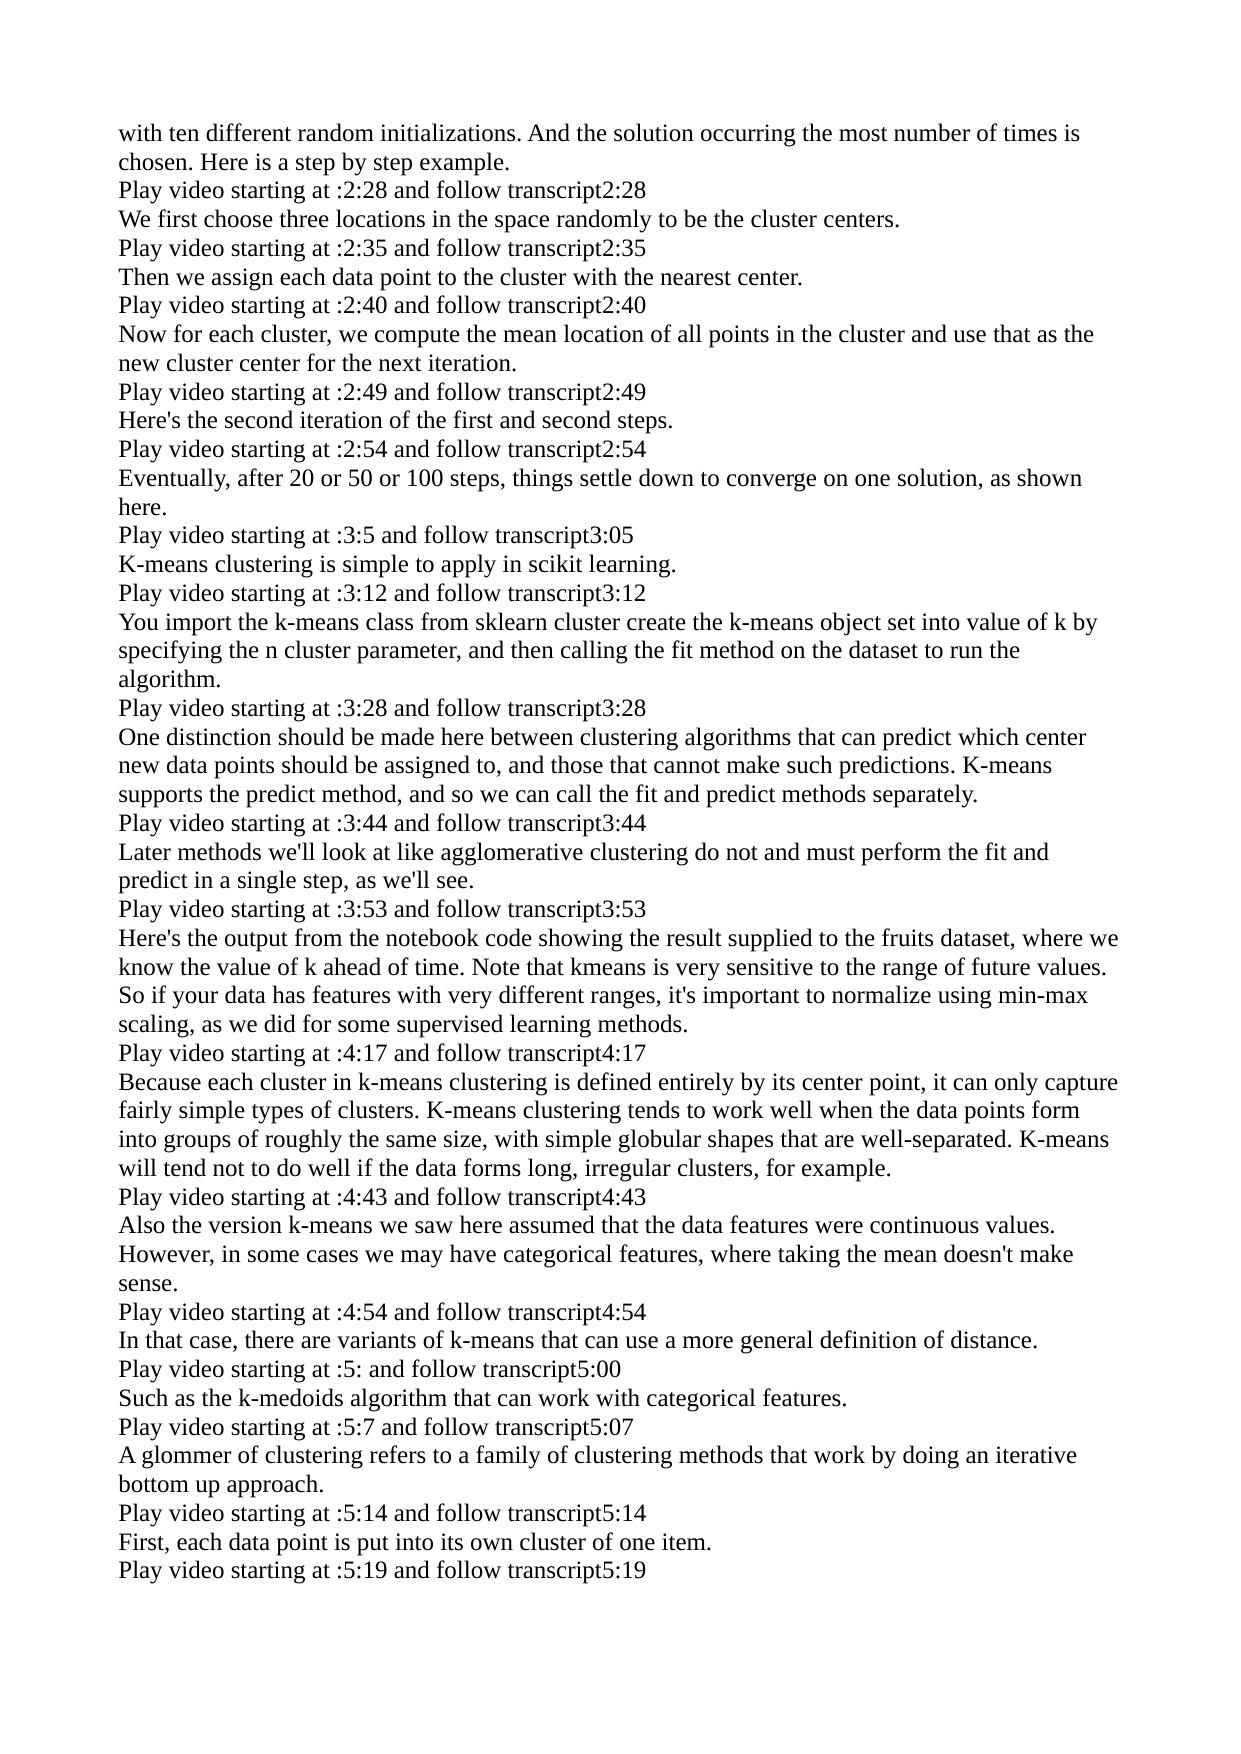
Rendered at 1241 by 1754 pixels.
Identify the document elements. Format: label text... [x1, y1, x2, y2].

text Because each cluster in k-means clustering is defined entirely by its center point, it can only capture fairly simple types of clusters. K-means clustering tends to work well when the data points form into groups of roughly the same size, with simple globular shapes that are well-separated. K-means will tend not to do well if the data forms long, irregular clusters, for example. [118, 1067, 1122, 1182]
text Play video starting at :4:17 and follow transcript4:17 [118, 1038, 1122, 1067]
text One distinction should be made here between clustering algorithms that can predict which center new data points should be assigned to, and those that cannot make such predictions. K-means supports the predict method, and so we can call the fit and predict methods separately. [118, 722, 1122, 808]
text Play video starting at :2:54 and follow transcript2:54 [118, 434, 1122, 463]
text Play video starting at :3:5 and follow transcript3:05 [118, 521, 1122, 549]
text Play video starting at :3:28 and follow transcript3:28 [118, 693, 1122, 722]
text Play video starting at :2:35 and follow transcript2:35 [118, 233, 1122, 262]
text Then we assign each data point to the cluster with the nearest center. [118, 262, 1122, 291]
text Here's the output from the notebook code showing the result supplied to the fruits dataset, where we know the value of k ahead of time. Note that kmeans is very sensitive to the range of future values. So if your data has features with very different ranges, it's important to normalize using min-max scaling, as we did for some supervised learning methods. [118, 923, 1122, 1038]
text A glommer of clustering refers to a family of clustering methods that work by doing an iterative bottom up approach. [118, 1441, 1122, 1498]
text Play video starting at :4:43 and follow transcript4:43 [118, 1182, 1122, 1211]
text Eventually, after 20 or 50 or 100 steps, things settle down to converge on one solution, as shown here. [118, 463, 1122, 521]
text You import the k-means class from sklearn cluster create the k-means object set into value of k by specifying the n cluster parameter, and then calling the fit method on the dataset to run the algorithm. [118, 607, 1122, 693]
text Play video starting at :3:44 and follow transcript3:44 [118, 808, 1122, 837]
text Play video starting at :2:49 and follow transcript2:49 [118, 377, 1122, 406]
text Play video starting at :3:12 and follow transcript3:12 [118, 578, 1122, 607]
text Play video starting at :5:7 and follow transcript5:07 [118, 1412, 1122, 1441]
text In that case, there are variants of k-means that can use a more general definition of distance. [118, 1326, 1122, 1354]
text Later methods we'll look at like agglomerative clustering do not and must perform the fit and predict in a single step, as we'll see. [118, 837, 1122, 894]
text First, each data point is put into its own cluster of one item. [118, 1527, 1122, 1556]
text Also the version k-means we saw here assumed that the data features were continuous values. However, in some cases we may have categorical features, where taking the mean doesn't make sense. [118, 1211, 1122, 1297]
text Play video starting at :2:40 and follow transcript2:40 [118, 291, 1122, 319]
text Play video starting at :3:53 and follow transcript3:53 [118, 894, 1122, 923]
text with ten different random initializations. And the solution occurring the most number of times is chosen. Here is a step by step example. [118, 118, 1122, 176]
text Now for each cluster, we compute the mean location of all points in the cluster and use that as the new cluster center for the next iteration. [118, 319, 1122, 377]
text Play video starting at :5:14 and follow transcript5:14 [118, 1498, 1122, 1527]
text Here's the second iteration of the first and second steps. [118, 406, 1122, 434]
text Play video starting at :5:19 and follow transcript5:19 [118, 1556, 1122, 1584]
text We first choose three locations in the space randomly to be the cluster centers. [118, 204, 1122, 233]
text Play video starting at :5: and follow transcript5:00 [118, 1354, 1122, 1383]
text Play video starting at :4:54 and follow transcript4:54 [118, 1297, 1122, 1326]
text Play video starting at :2:28 and follow transcript2:28 [118, 176, 1122, 204]
text K-means clustering is simple to apply in scikit learning. [118, 549, 1122, 578]
text Such as the k-medoids algorithm that can work with categorical features. [118, 1383, 1122, 1412]
